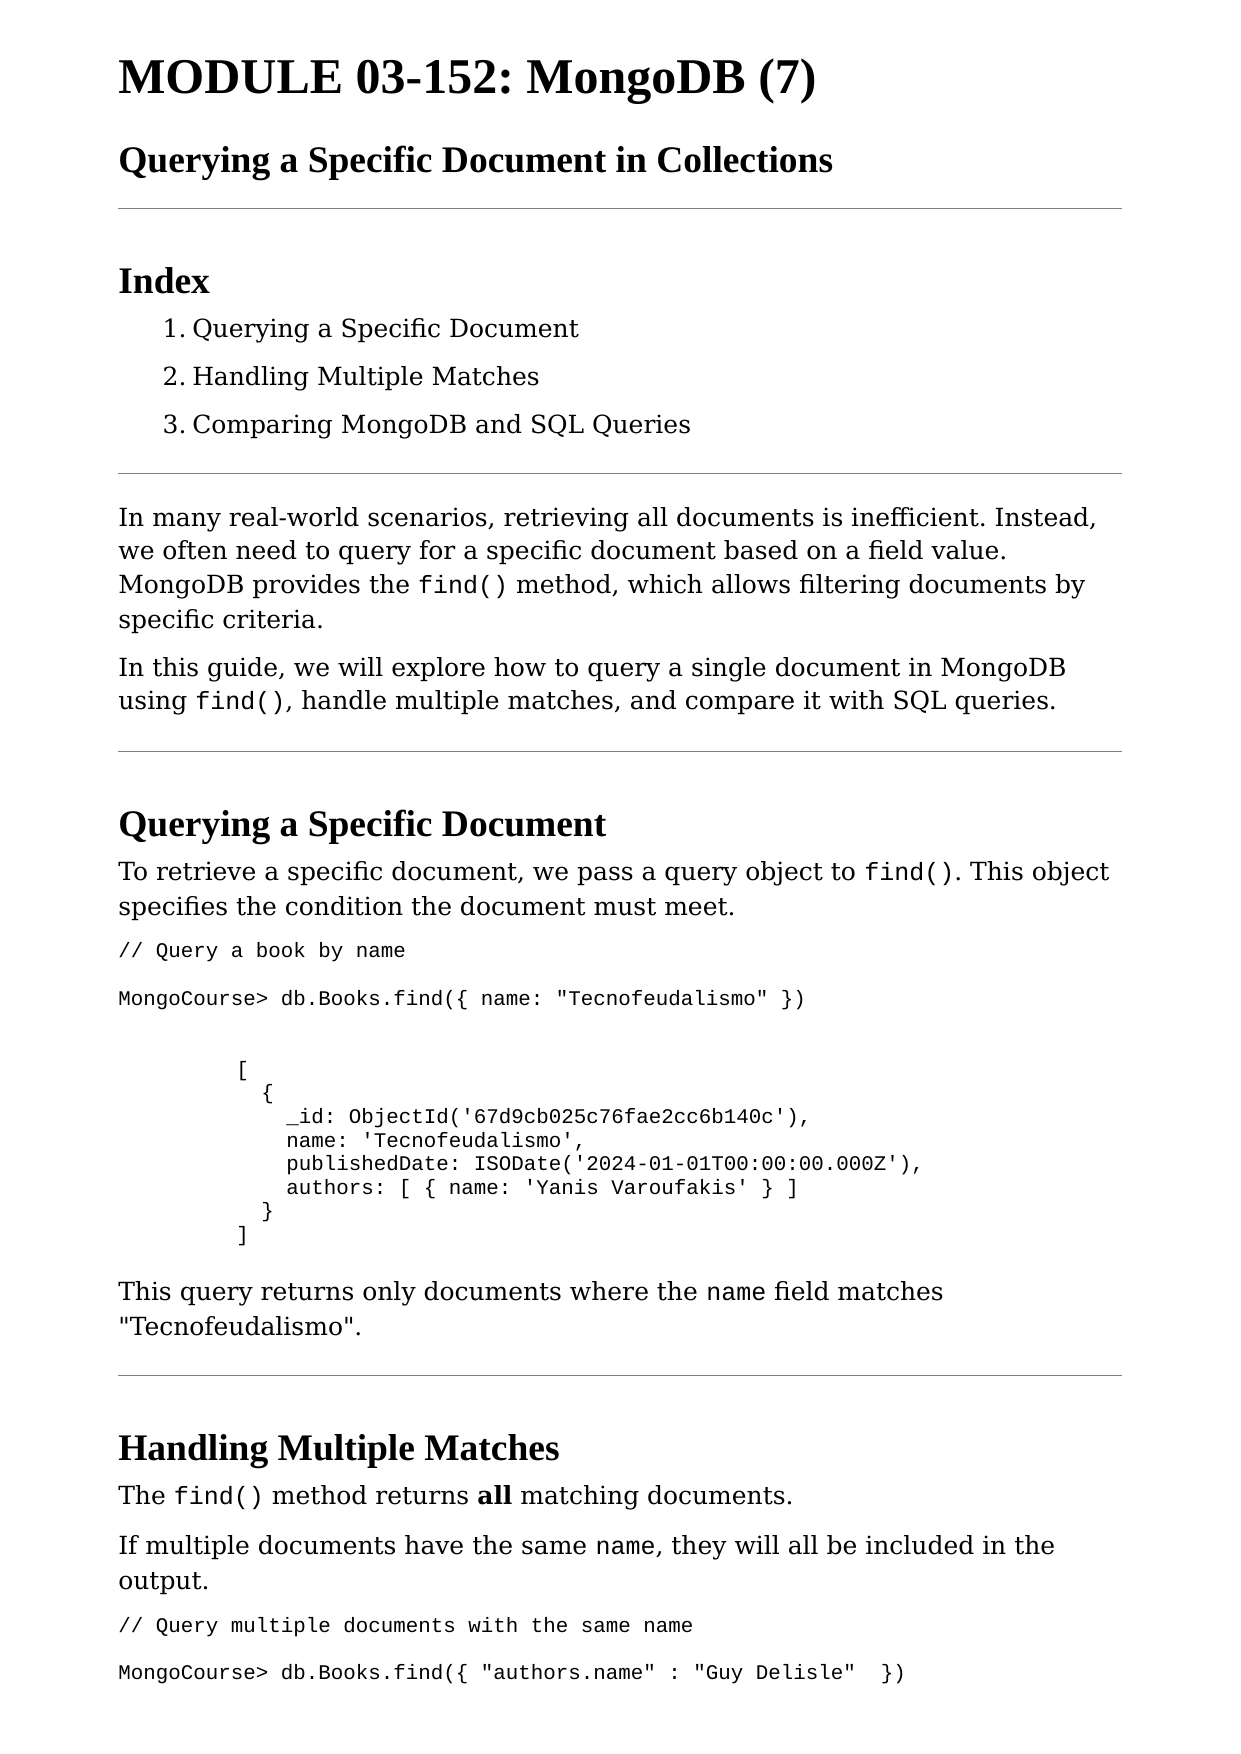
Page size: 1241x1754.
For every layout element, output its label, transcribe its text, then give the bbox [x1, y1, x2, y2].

text The find() method returns all matching documents. [118, 1481, 1122, 1512]
subtitle Querying a Specific Document [118, 802, 1122, 845]
text authors: [ { name: 'Yanis Varoufakis' } ] [236, 1177, 1122, 1201]
text [ [236, 1059, 1122, 1082]
subtitle MODULE 03-152: MongoDB (7) [118, 47, 1122, 104]
text MongoCourse> db.Books.find({ "authors.name" : "Guy Delisle" }) [118, 1662, 1122, 1686]
text ] [236, 1224, 1122, 1248]
text In many real-world scenarios, retrieving all documents is inefficient. Instead, we often need to query for a specific document based on a field value. MongoDB provides the find() method, which allows filtering documents by specific criteria. [118, 503, 1122, 634]
text This query returns only documents where the name field matches "Tecnofeudalismo". [118, 1277, 1122, 1342]
text _id: ObjectId('67d9cb025c76fae2cc6b140c'), [236, 1106, 1122, 1129]
text // Query multiple documents with the same name [118, 1614, 1122, 1638]
subtitle Index [118, 258, 1122, 302]
text { [236, 1082, 1122, 1106]
text name: 'Tecnofeudalismo', [236, 1129, 1122, 1153]
text If multiple documents have the same name, they will all be included in the output. [118, 1531, 1122, 1596]
subtitle Handling Multiple Matches [118, 1426, 1122, 1469]
text // Query a book by name [118, 940, 1122, 964]
subtitle Querying a Specific Document in Collections [118, 138, 1122, 181]
text publishedDate: ISODate('2024-01-01T00:00:00.000Z'), [236, 1153, 1122, 1177]
list Querying a Specific Document [162, 314, 1122, 343]
list Comparing MongoDB and SQL Queries [162, 410, 1122, 439]
list Handling Multiple Matches [162, 362, 1122, 391]
text } [236, 1201, 1122, 1224]
text In this guide, we will explore how to query a single document in MongoDB using find(), handle multiple matches, and compare it with SQL queries. [118, 653, 1122, 717]
text To retrieve a specific document, we pass a query object to find(). This object specifies the condition the document must meet. [118, 857, 1122, 921]
text MongoCourse> db.Books.find({ name: "Tecnofeudalismo" }) [118, 988, 1122, 1011]
